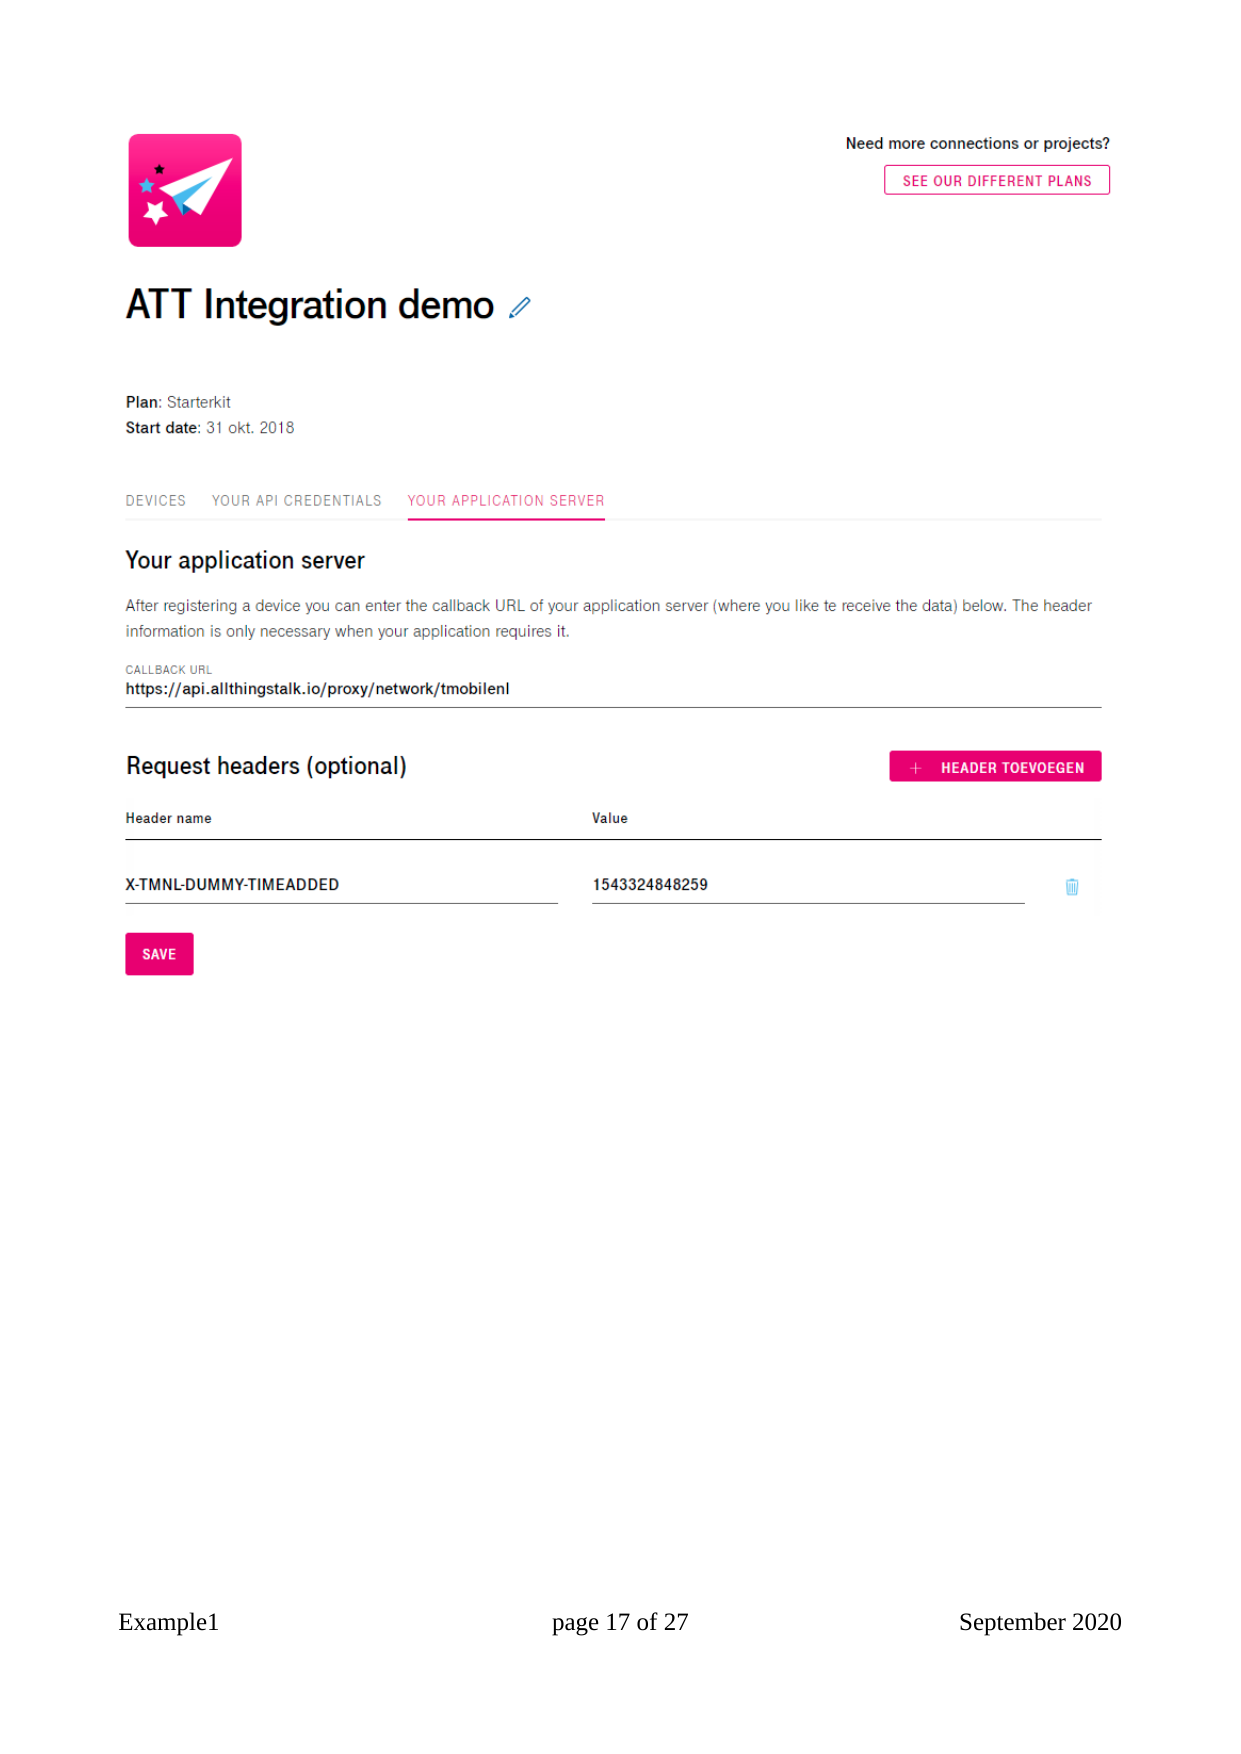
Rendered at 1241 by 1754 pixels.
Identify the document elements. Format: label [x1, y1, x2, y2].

picture [118, 118, 1123, 1002]
